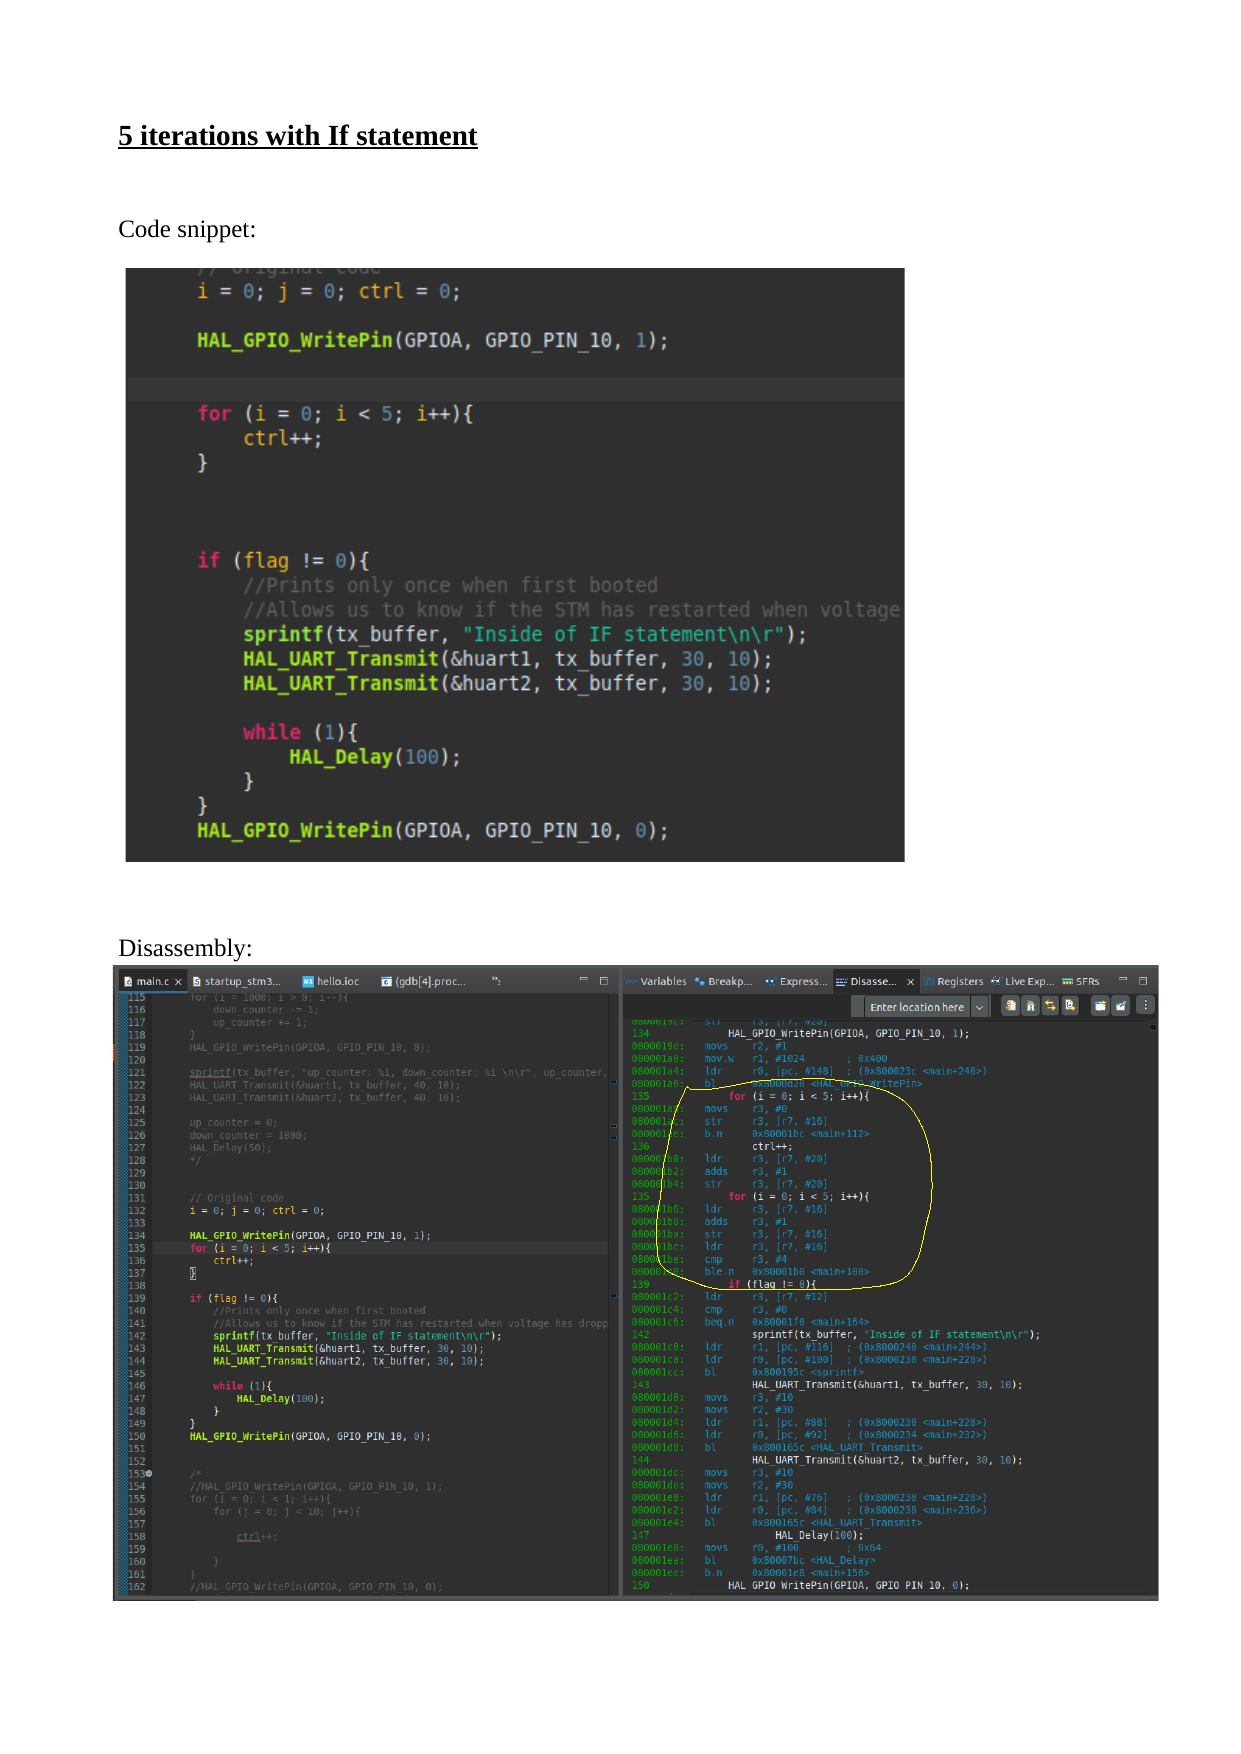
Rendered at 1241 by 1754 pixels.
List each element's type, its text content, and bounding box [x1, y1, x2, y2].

text Disassembly: [118, 933, 1122, 961]
text 5 iterations with If statement [118, 118, 1122, 152]
picture [112, 965, 1159, 1601]
text Code snippet: [118, 214, 1122, 243]
picture [125, 268, 905, 862]
